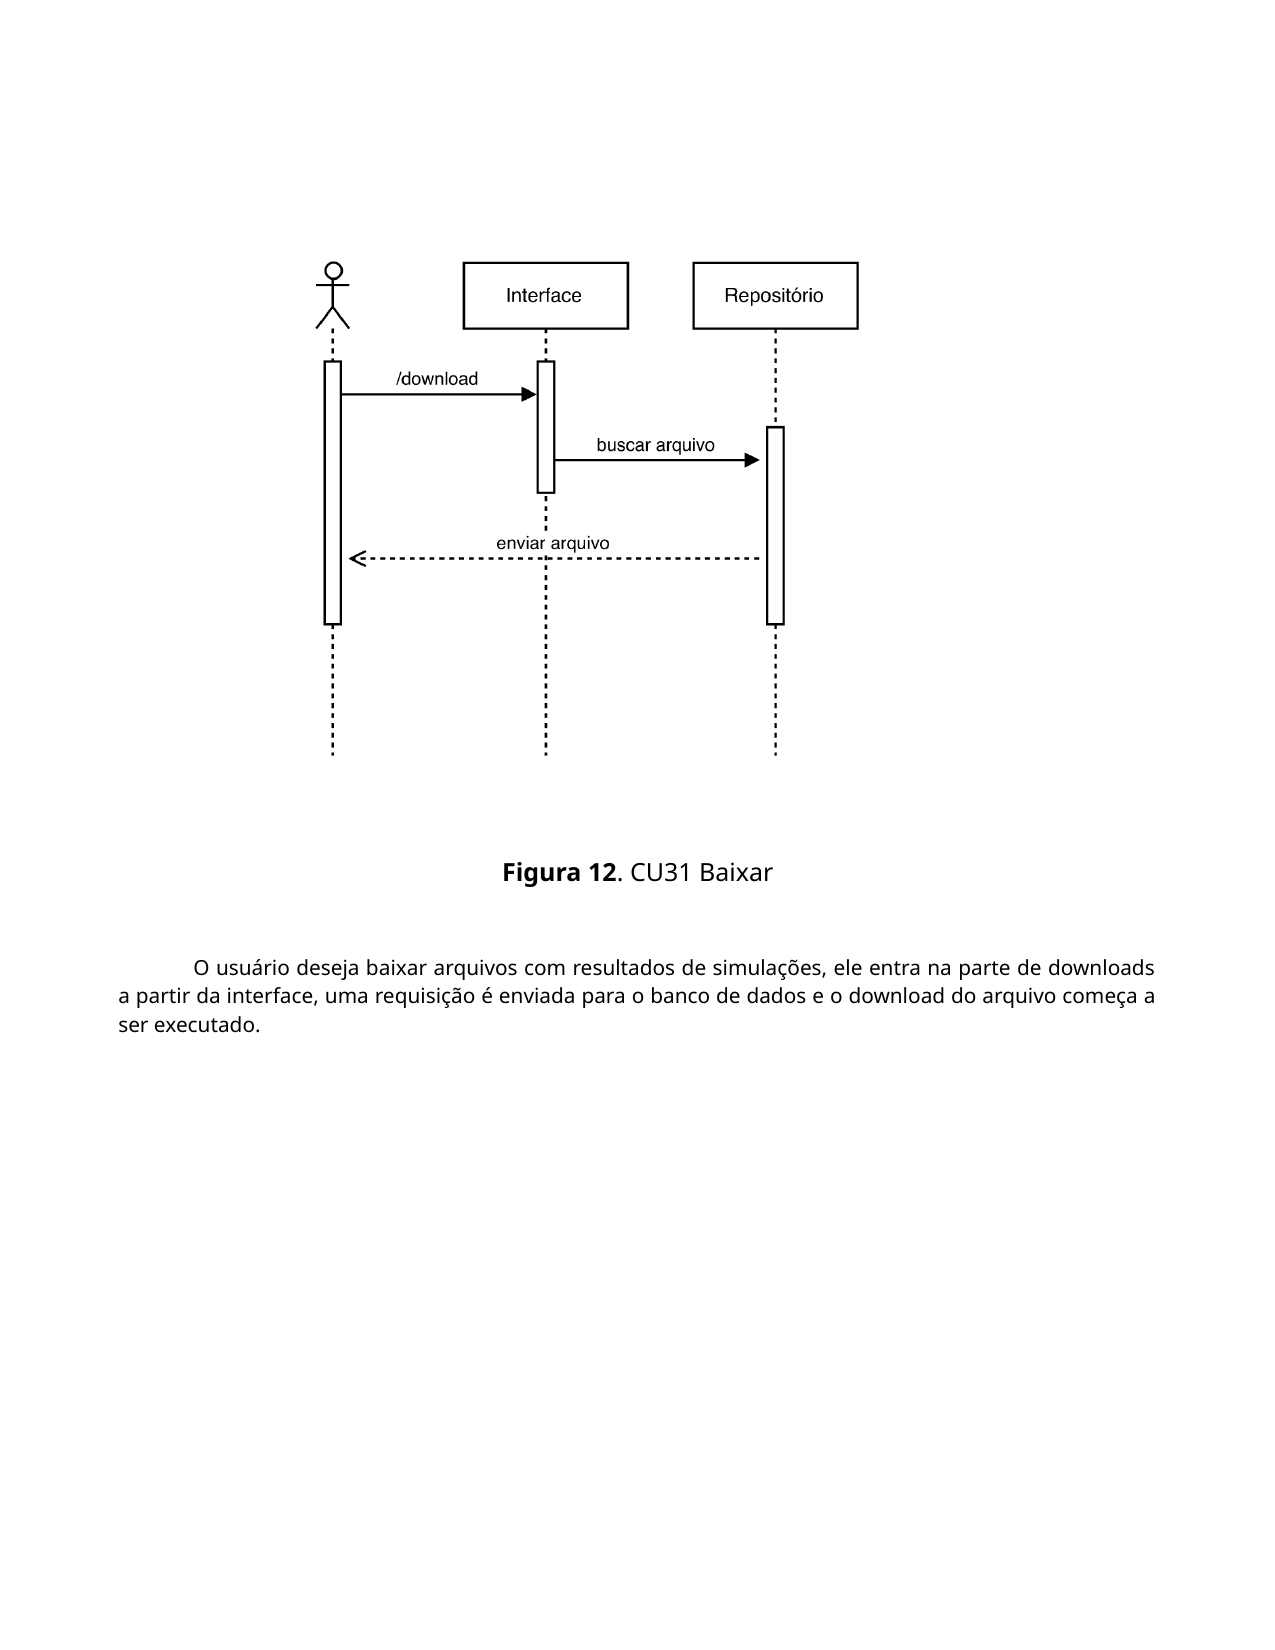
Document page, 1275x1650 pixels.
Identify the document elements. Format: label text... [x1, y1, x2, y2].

text Figura 12. CU31 Baixar [118, 855, 1157, 888]
text O usuário deseja baixar arquivos com resultados de simulações, ele entra na parte de downloads a partir da interface, uma requisição é enviada para o banco de dados e o download do arquivo começa a ser executado. [118, 953, 1157, 1038]
picture [118, 130, 1157, 855]
